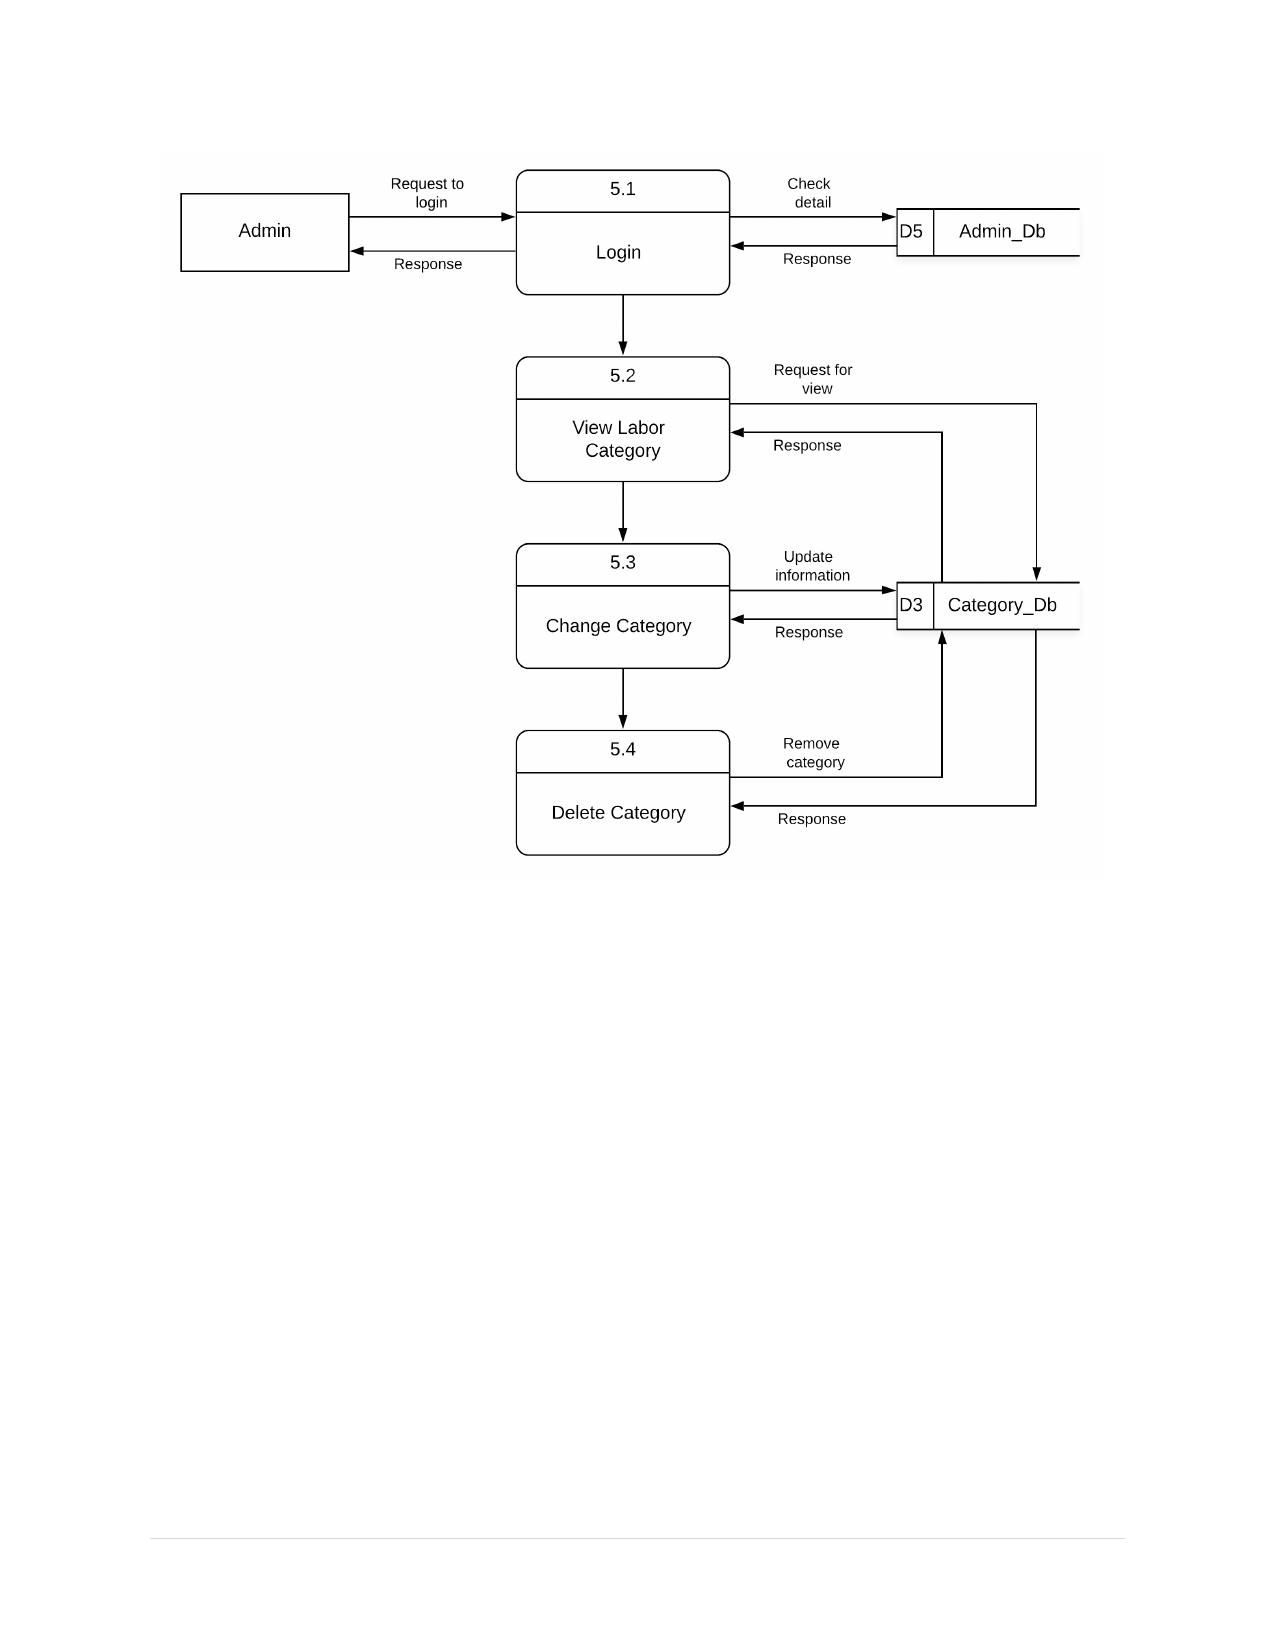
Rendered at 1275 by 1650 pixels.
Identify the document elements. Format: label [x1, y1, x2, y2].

picture [154, 150, 1110, 880]
